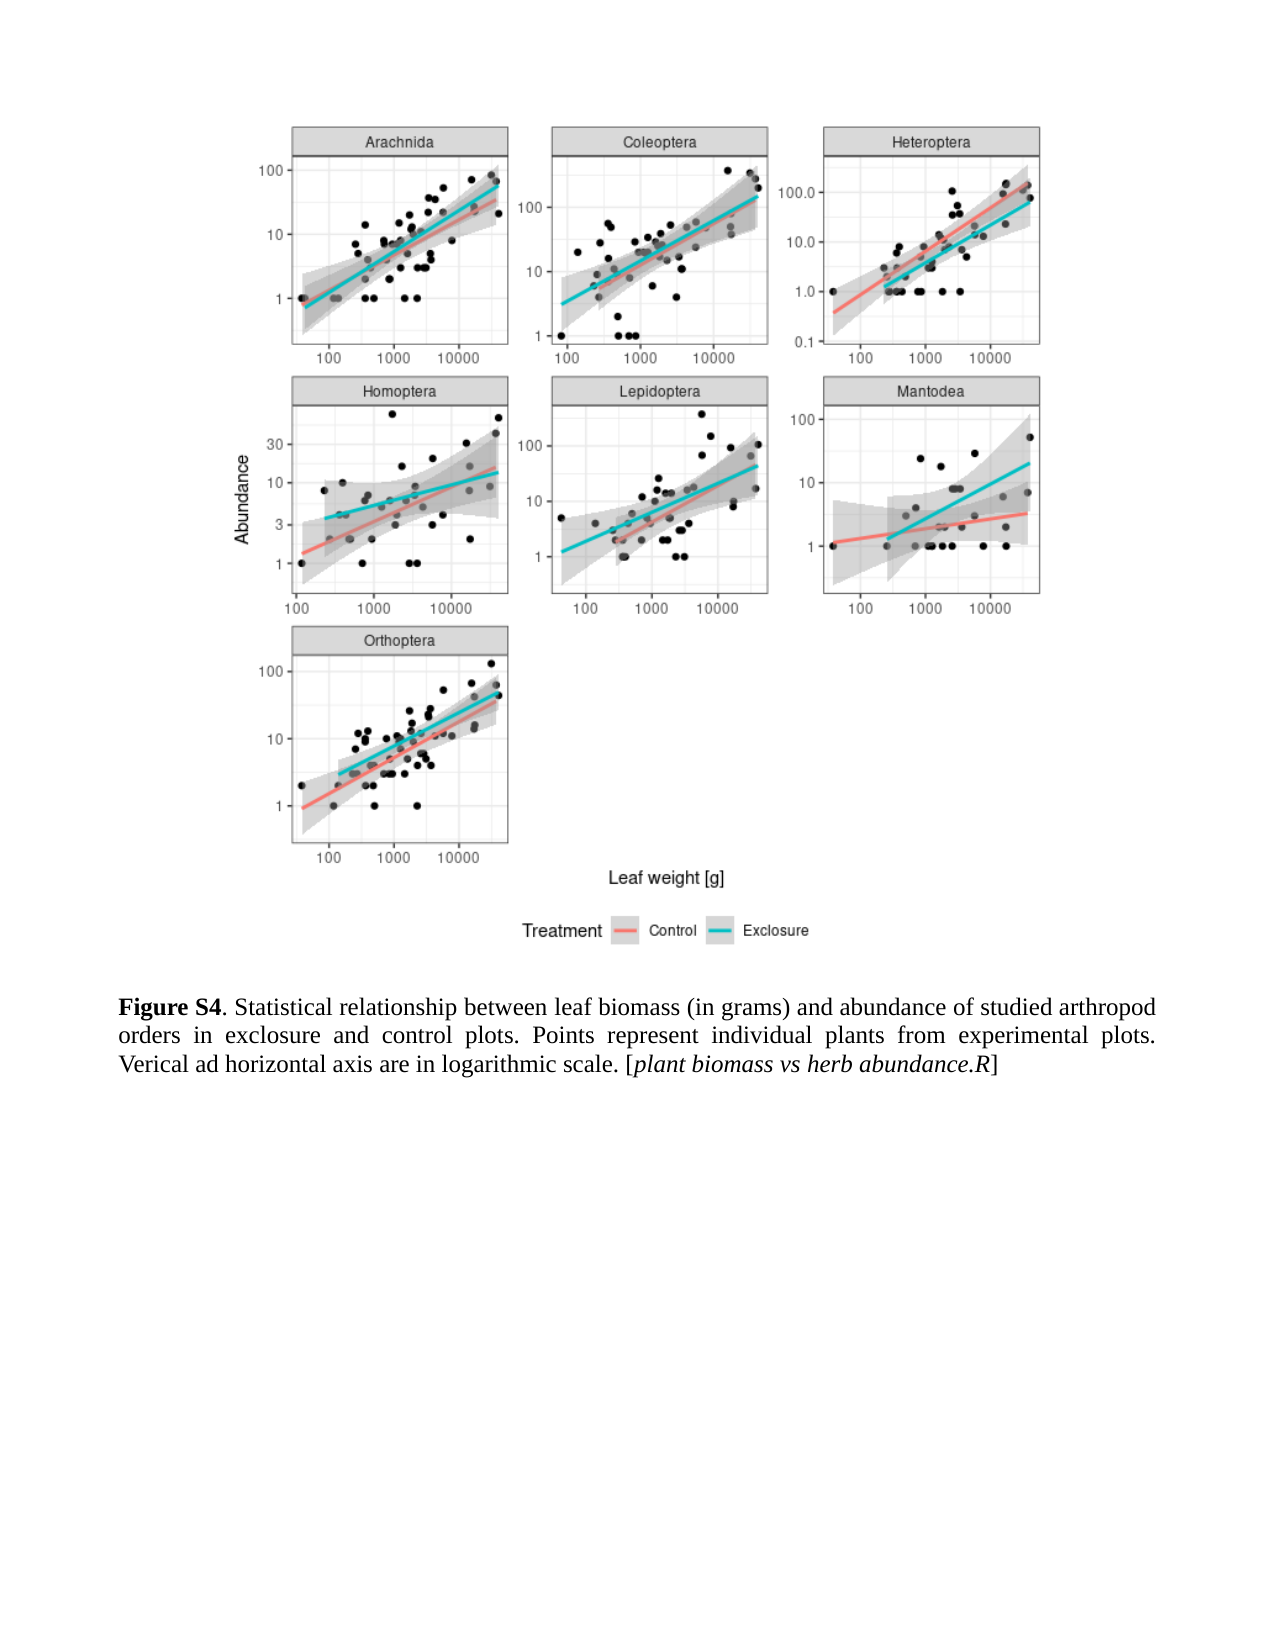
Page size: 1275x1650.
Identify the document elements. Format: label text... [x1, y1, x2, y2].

text Figure S4. Statistical relationship between leaf biomass (in grams) and abundance of studied arthropod orders in exclosure and control plots. Points represent individual plants from experimental plots. Verical ad horizontal axis are in logarithmic scale. [plant biomass vs herb abundance.R] [118, 992, 1157, 1078]
picture [226, 118, 1049, 963]
